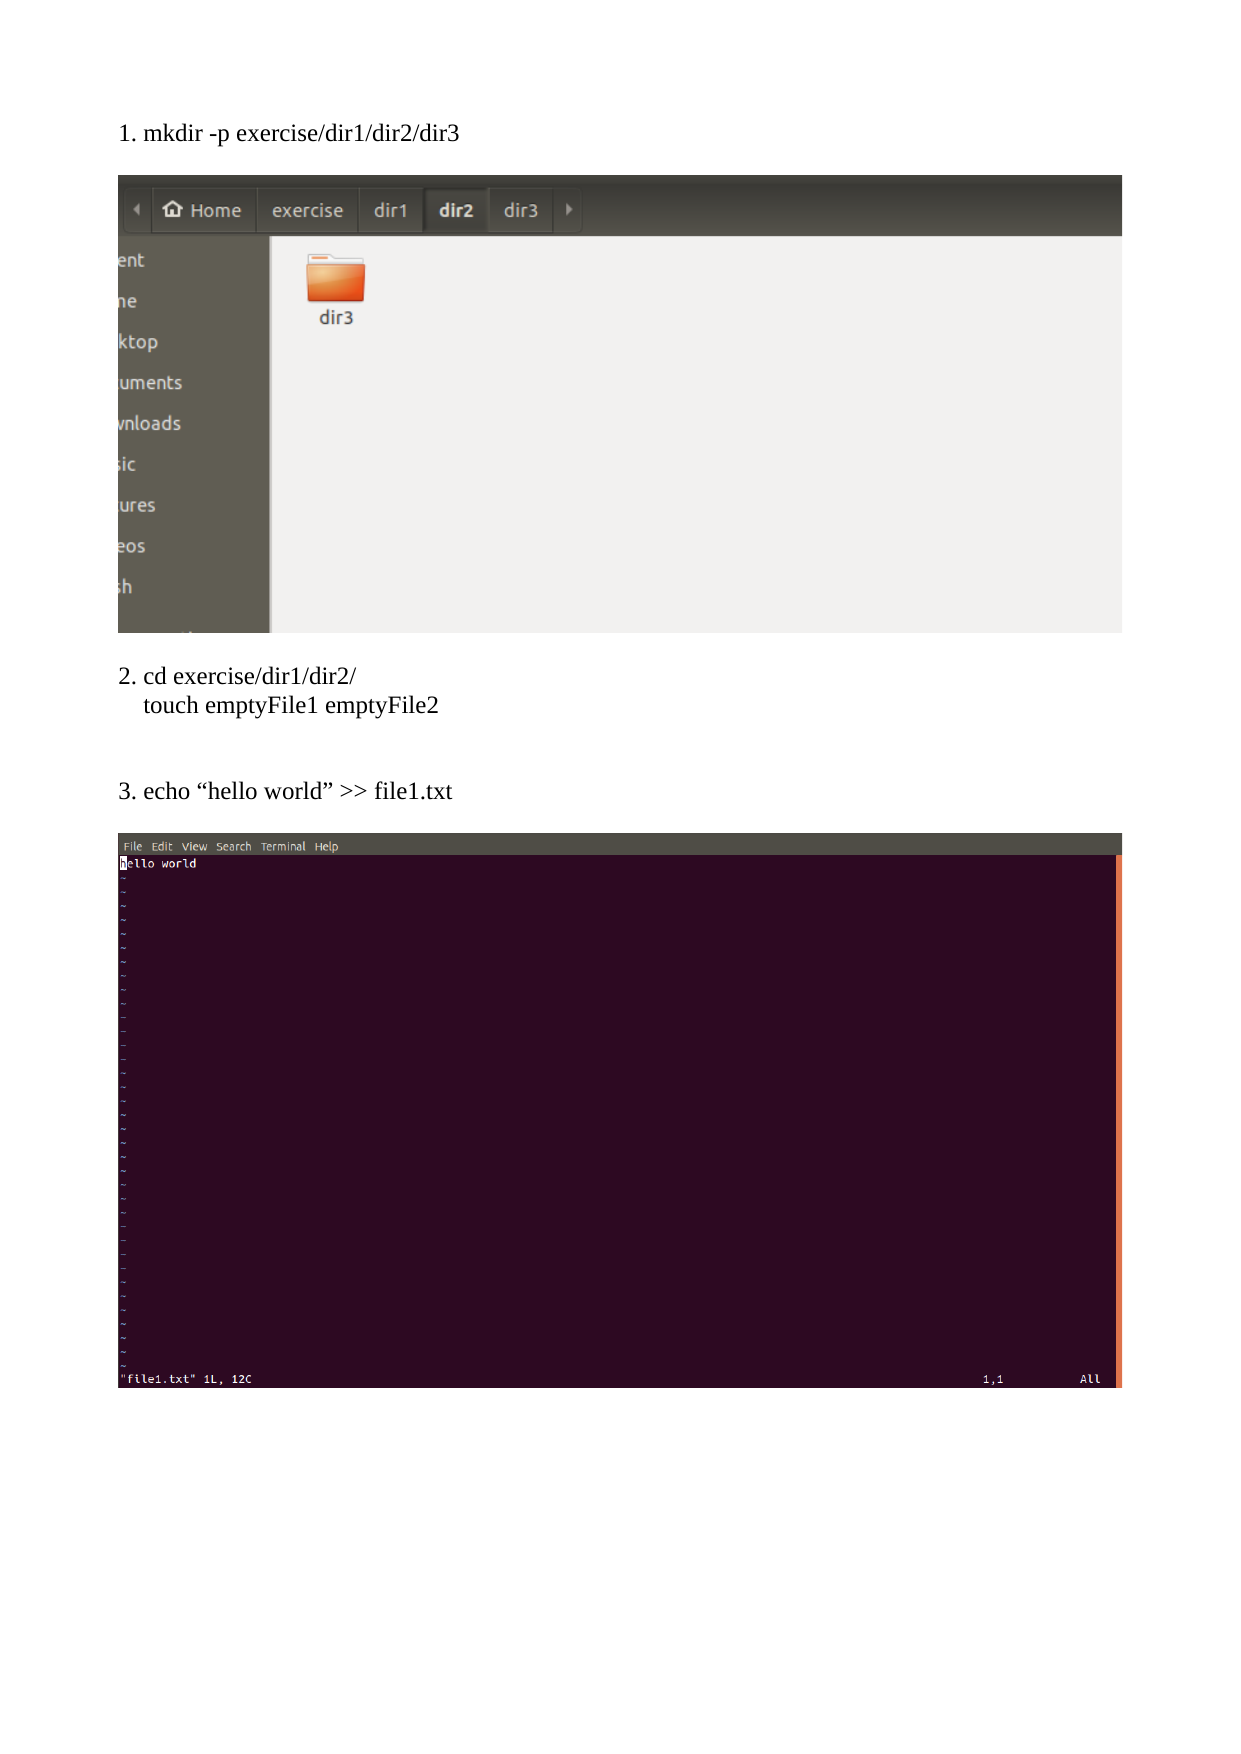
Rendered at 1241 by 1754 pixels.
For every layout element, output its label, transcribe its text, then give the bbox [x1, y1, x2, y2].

picture [118, 175, 1123, 633]
text 2. cd exercise/dir1/dir2/ [118, 661, 1122, 690]
text touch emptyFile1 emptyFile2 [118, 690, 1122, 719]
text 1. mkdir -p exercise/dir1/dir2/dir3 [118, 118, 1122, 147]
picture [118, 833, 1123, 1388]
text 3. echo “hello world” >> file1.txt [118, 776, 1122, 805]
